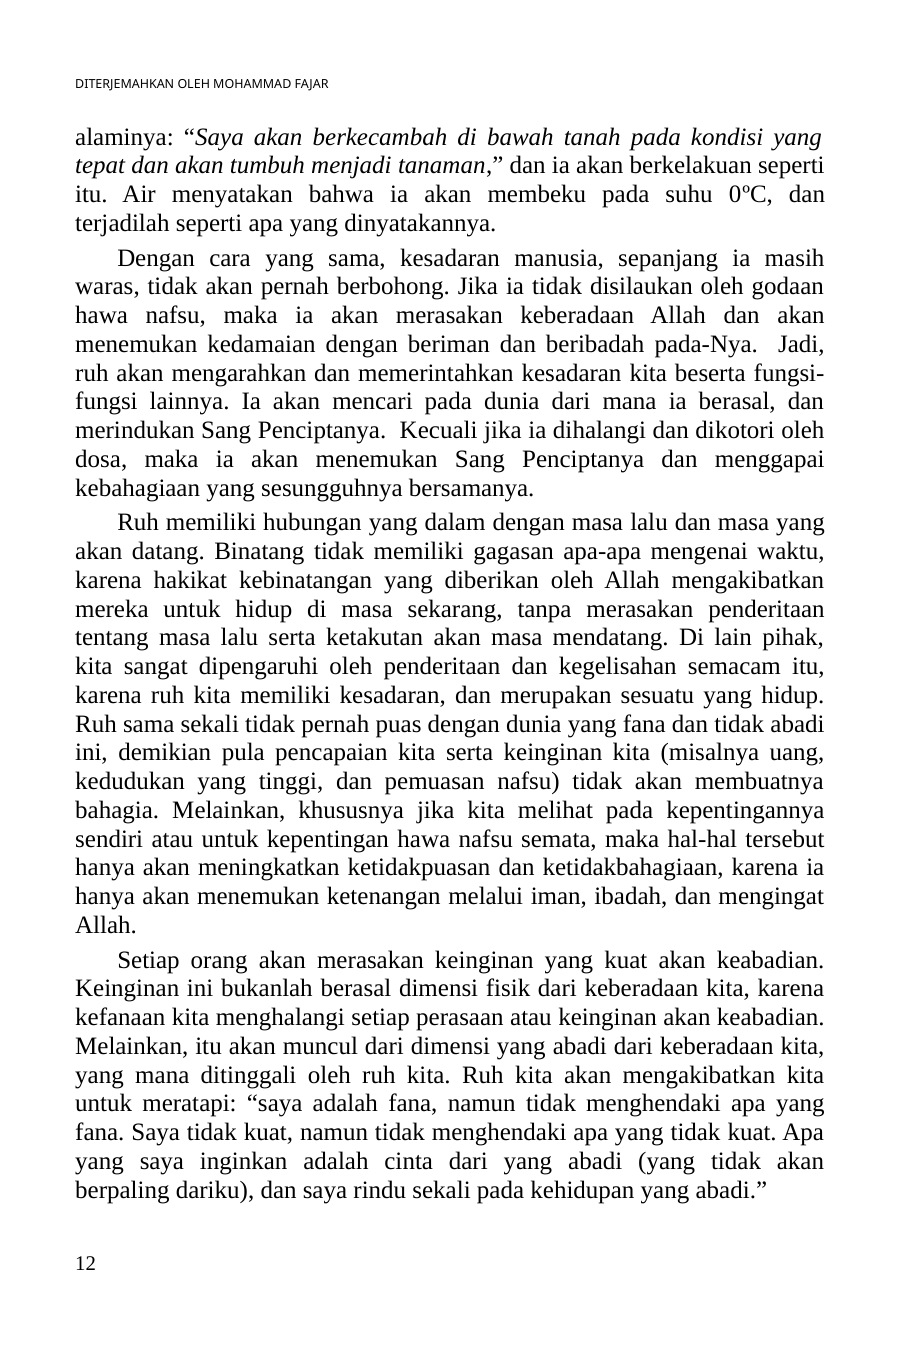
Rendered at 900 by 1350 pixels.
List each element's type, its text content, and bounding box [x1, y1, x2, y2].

text Dengan cara yang sama, kesadaran manusia, sepanjang ia masih waras, tidak akan pernah berbohong. Jika ia tidak disilaukan oleh godaan hawa nafsu, maka ia akan merasakan keberadaan Allah dan akan menemukan kedamaian dengan beriman dan beribadah pada-Nya. Jadi, ruh akan mengarahkan dan memerintahkan kesadaran kita beserta fungsi-fungsi lainnya. Ia akan mencari pada dunia dari mana ia berasal, dan merindukan Sang Penciptanya. Kecuali jika ia dihalangi dan dikotori oleh dosa, maka ia akan menemukan Sang Penciptanya dan menggapai kebahagiaan yang sesungguhnya bersamanya. [75, 243, 825, 501]
text Setiap orang akan merasakan keinginan yang kuat akan keabadian. Keinginan ini bukanlah berasal dimensi fisik dari keberadaan kita, karena kefanaan kita menghalangi setiap perasaan atau keinginan akan keabadian. Melainkan, itu akan muncul dari dimensi yang abadi dari keberadaan kita, yang mana ditinggali oleh ruh kita. Ruh kita akan mengakibatkan kita untuk meratapi: “saya adalah fana, namun tidak menghendaki apa yang fana. Saya tidak kuat, namun tidak menghendaki apa yang tidak kuat. Apa yang saya inginkan adalah cinta dari yang abadi (yang tidak akan berpaling dariku), dan saya rindu sekali pada kehidupan yang abadi.” [75, 945, 825, 1203]
text alaminya: “Saya akan berkecambah di bawah tanah pada kondisi yang tepat dan akan tumbuh menjadi tanaman,” dan ia akan berkelakuan seperti itu. Air menyatakan bahwa ia akan membeku pada suhu 0ºC, dan terjadilah seperti apa yang dinyatakannya. [75, 122, 825, 237]
text Ruh memiliki hubungan yang dalam dengan masa lalu dan masa yang akan datang. Binatang tidak memiliki gagasan apa-apa mengenai waktu, karena hakikat kebinatangan yang diberikan oleh Allah mengakibatkan mereka untuk hidup di masa sekarang, tanpa merasakan penderitaan tentang masa lalu serta ketakutan akan masa mendatang. Di lain pihak, kita sangat dipengaruhi oleh penderitaan dan kegelisahan semacam itu, karena ruh kita memiliki kesadaran, dan merupakan sesuatu yang hidup. Ruh sama sekali tidak pernah puas dengan dunia yang fana dan tidak abadi ini, demikian pula pencapaian kita serta keinginan kita (misalnya uang, kedudukan yang tinggi, dan pemuasan nafsu) tidak akan membuatnya bahagia. Melainkan, khususnya jika kita melihat pada kepentingannya sendiri atau untuk kepentingan hawa nafsu semata, maka hal-hal tersebut hanya akan meningkatkan ketidakpuasan dan ketidakbahagiaan, karena ia hanya akan menemukan ketenangan melalui iman, ibadah, dan mengingat Allah. [75, 507, 825, 939]
